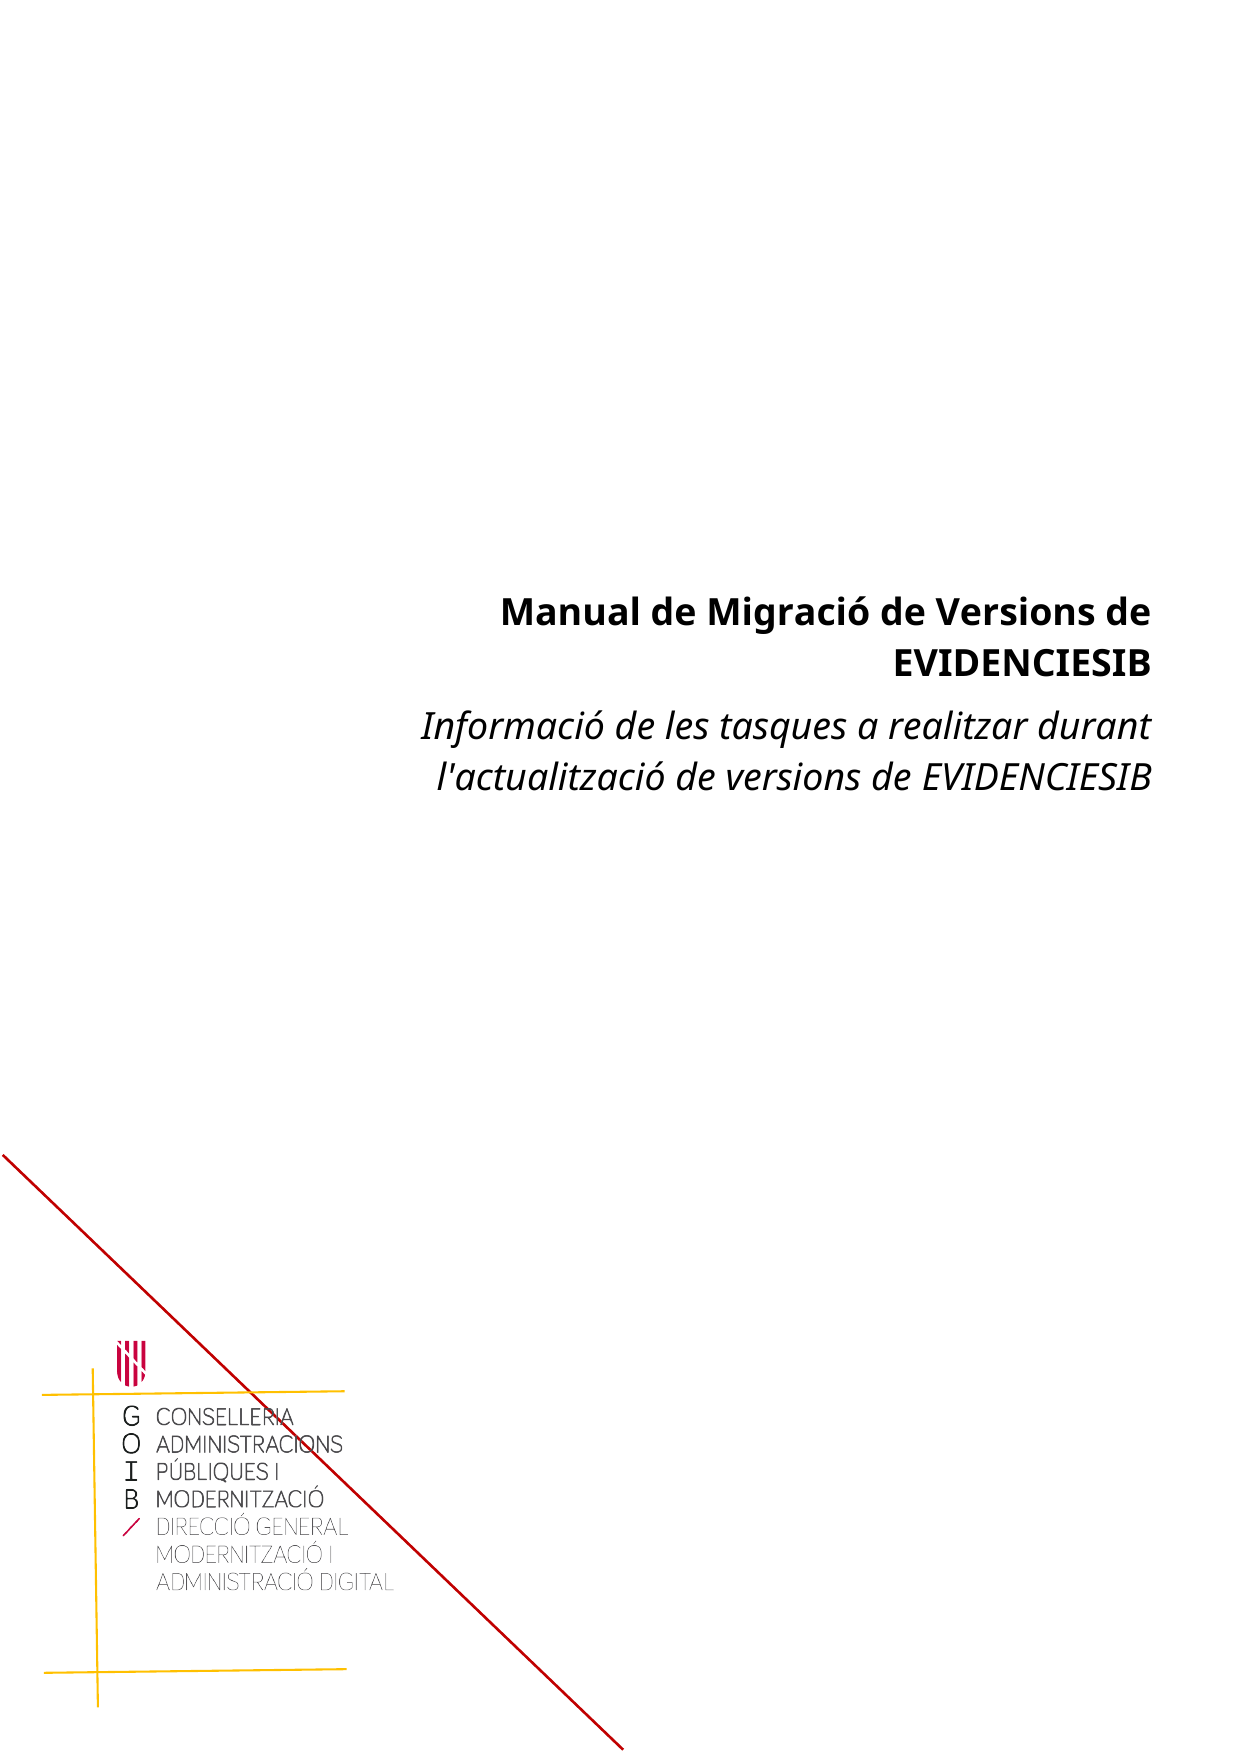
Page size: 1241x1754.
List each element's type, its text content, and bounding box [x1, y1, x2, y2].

picture [82, 1303, 422, 1623]
text Manual de Migració de Versions de EVIDENCIESIB [266, 586, 1152, 688]
text Informació de les tasques a realitzar durant l'actualització de versions de EVIDENCIESIB [266, 699, 1152, 802]
